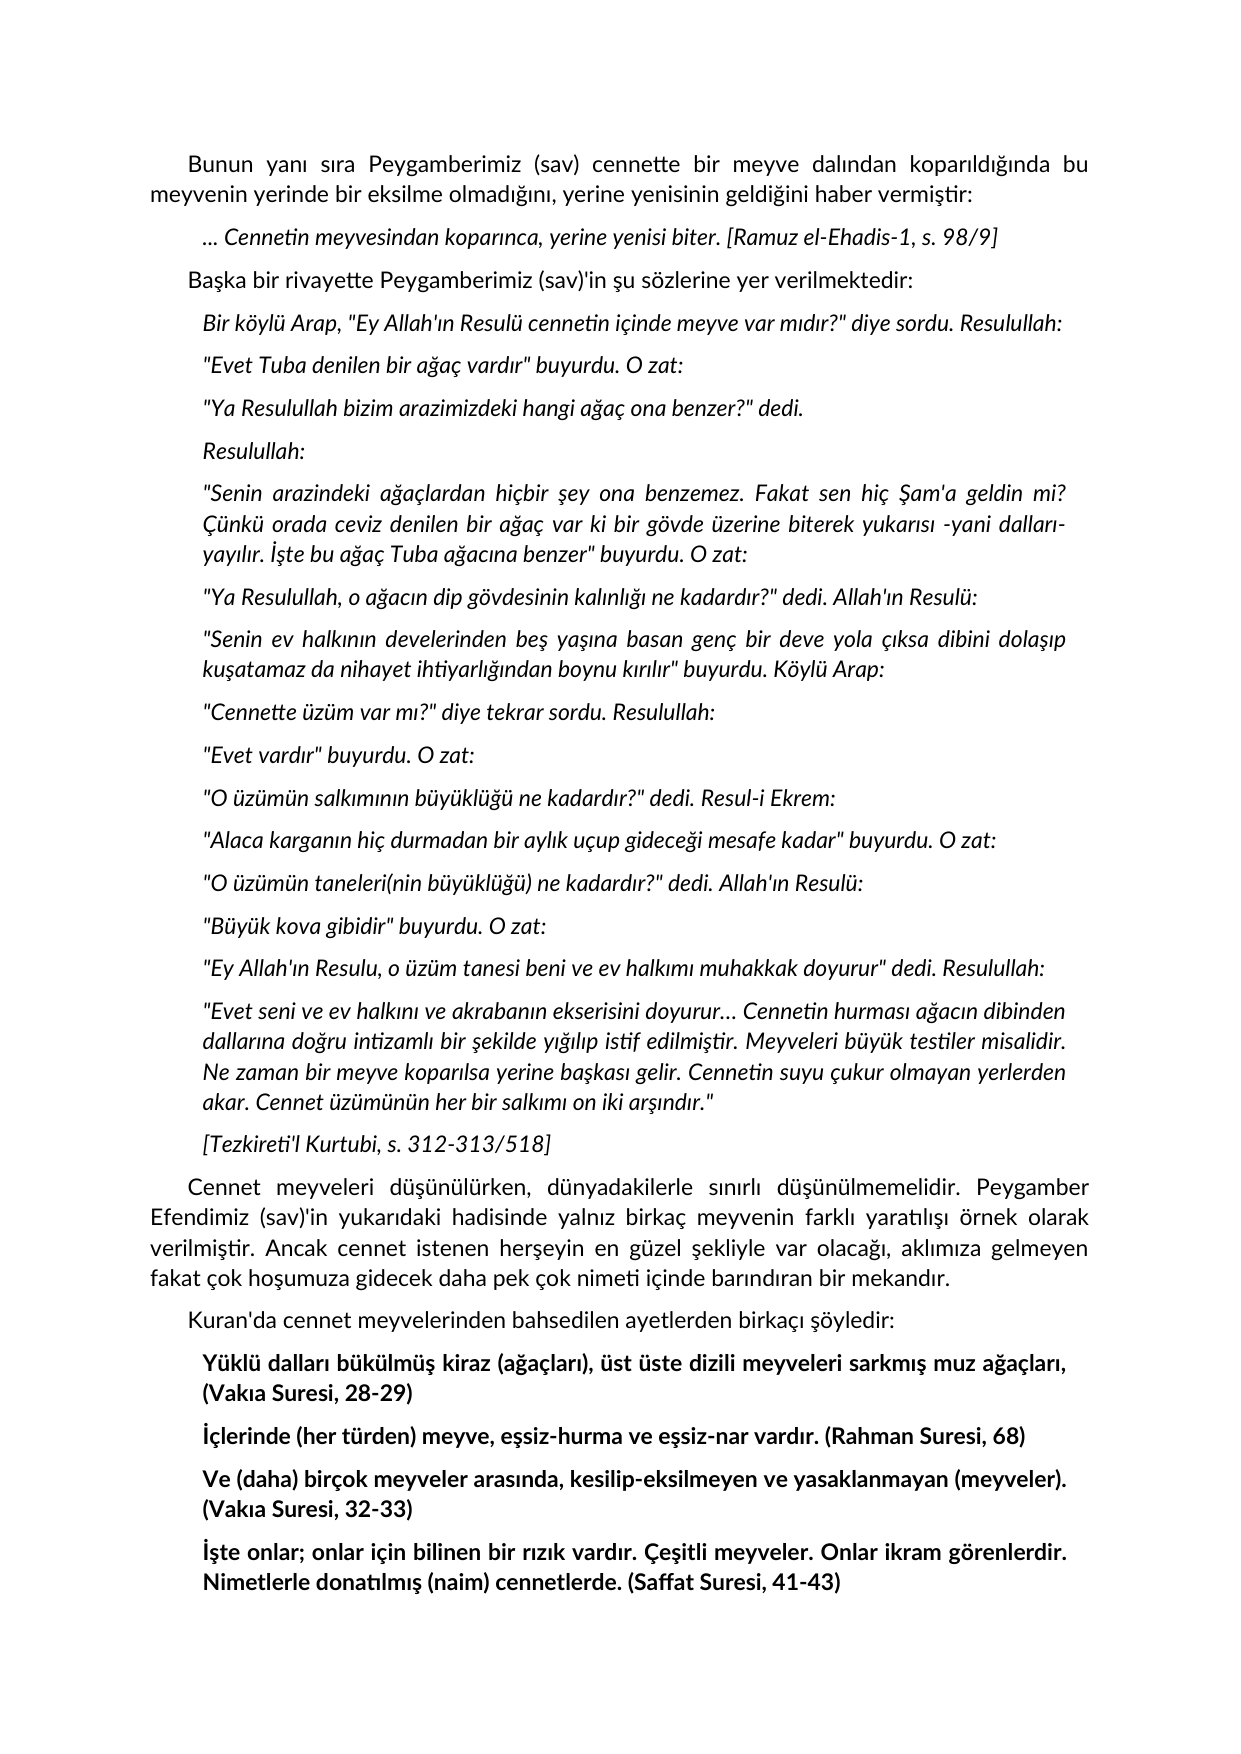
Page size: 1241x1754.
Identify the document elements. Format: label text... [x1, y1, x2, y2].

text "Ey Allah'ın Resulu, o üzüm tanesi beni ve ev halkımı muhakkak doyurur" dedi. Resulullah: [202, 954, 1068, 982]
text "Ya Resulullah bizim arazimizdeki hangi ağaç ona benzer?" dedi. [202, 394, 1068, 421]
text ... Cennetin meyvesindan koparınca, yerine yenisi biter. [Ramuz el-Ehadis-1, s. 98/9] [202, 223, 1068, 250]
text Resulullah: [202, 436, 1068, 464]
text "Evet Tuba denilen bir ağaç vardır" buyurdu. O zat: [202, 351, 1068, 378]
text İçlerinde (her türden) meyve, eşsiz-hurma ve eşsiz-nar vardır. (Rahman Suresi, 68) [202, 1422, 1068, 1449]
text "Evet seni ve ev halkını ve akrabanın ekserisini doyurur… Cennetin hurması ağacın dibinden dallarına doğru intizamlı bir şekilde yığılıp istif edilmiştir. Meyveleri büyük testiler misalidir. Ne zaman bir meyve koparılsa yerine başkası gelir. Cennetin suyu çukur olmayan yerlerden akar. Cennet üzümünün her bir salkımı on iki arşındır." [202, 997, 1068, 1115]
text "Büyük kova gibidir" buyurdu. O zat: [202, 911, 1068, 939]
text "Evet vardır" buyurdu. O zat: [202, 741, 1068, 768]
text [Tezkireti'l Kurtubi, s. 312-313/518] [202, 1130, 1068, 1158]
text Bir köylü Arap, "Ey Allah'ın Resulü cennetin içinde meyve var mıdır?" diye sordu. Resulullah: [202, 308, 1068, 336]
text "Senin ev halkının develerinden beş yaşına basan genç bir deve yola çıksa dibini dolaşıp kuşatamaz da nihayet ihtiyarlığından boynu kırılır" buyurdu. Köylü Arap: [202, 625, 1068, 683]
text Ve (daha) birçok meyveler arasında, kesilip-eksilmeyen ve yasaklanmayan (meyveler). (Vakıa Suresi, 32-33) [202, 1464, 1068, 1522]
text Başka bir rivayette Peygamberimiz (sav)'in şu sözlerine yer verilmektedir: [150, 266, 1090, 293]
text Cennet meyveleri düşünülürken, dünyadakilerle sınırlı düşünülmemelidir. Peygamber Efendimiz (sav)'in yukarıdaki hadisinde yalnız birkaç meyvenin farklı yaratılışı örnek olarak verilmiştir. Ancak cennet istenen herşeyin en güzel şekliyle var olacağı, aklımıza gelmeyen fakat çok hoşumuza gidecek daha pek çok nimeti içinde barındıran bir mekandır. [150, 1173, 1090, 1291]
text Yüklü dalları bükülmüş kiraz (ağaçları), üst üste dizili meyveleri sarkmış muz ağaçları, (Vakıa Suresi, 28-29) [202, 1349, 1068, 1407]
text "Alaca karganın hiç durmadan bir aylık uçup gideceği mesafe kadar" buyurdu. O zat: [202, 826, 1068, 853]
text "Cennette üzüm var mı?" diye tekrar sordu. Resulullah: [202, 698, 1068, 725]
text Kuran'da cennet meyvelerinden bahsedilen ayetlerden birkaçı şöyledir: [150, 1306, 1090, 1334]
text "Ya Resulullah, o ağacın dip gövdesinin kalınlığı ne kadardır?" dedi. Allah'ın Resulü: [202, 582, 1068, 610]
text İşte onlar; onlar için bilinen bir rızık vardır. Çeşitli meyveler. Onlar ikram görenlerdir. Nimetlerle donatılmış (naim) cennetlerde. (Saffat Suresi, 41-43) [202, 1537, 1068, 1595]
text Bunun yanı sıra Peygamberimiz (sav) cennette bir meyve dalından koparıldığında bu meyvenin yerinde bir eksilme olmadığını, yerine yenisinin geldiğini haber vermiştir: [150, 150, 1090, 208]
text "Senin arazindeki ağaçlardan hiçbir şey ona benzemez. Fakat sen hiç Şam'a geldin mi? Çünkü orada ceviz denilen bir ağaç var ki bir gövde üzerine biterek yukarısı -yani dalları- yayılır. İşte bu ağaç Tuba ağacına benzer" buyurdu. O zat: [202, 479, 1068, 567]
text "O üzümün salkımının büyüklüğü ne kadardır?" dedi. Resul-i Ekrem: [202, 783, 1068, 811]
text "O üzümün taneleri(nin büyüklüğü) ne kadardır?" dedi. Allah'ın Resulü: [202, 869, 1068, 896]
